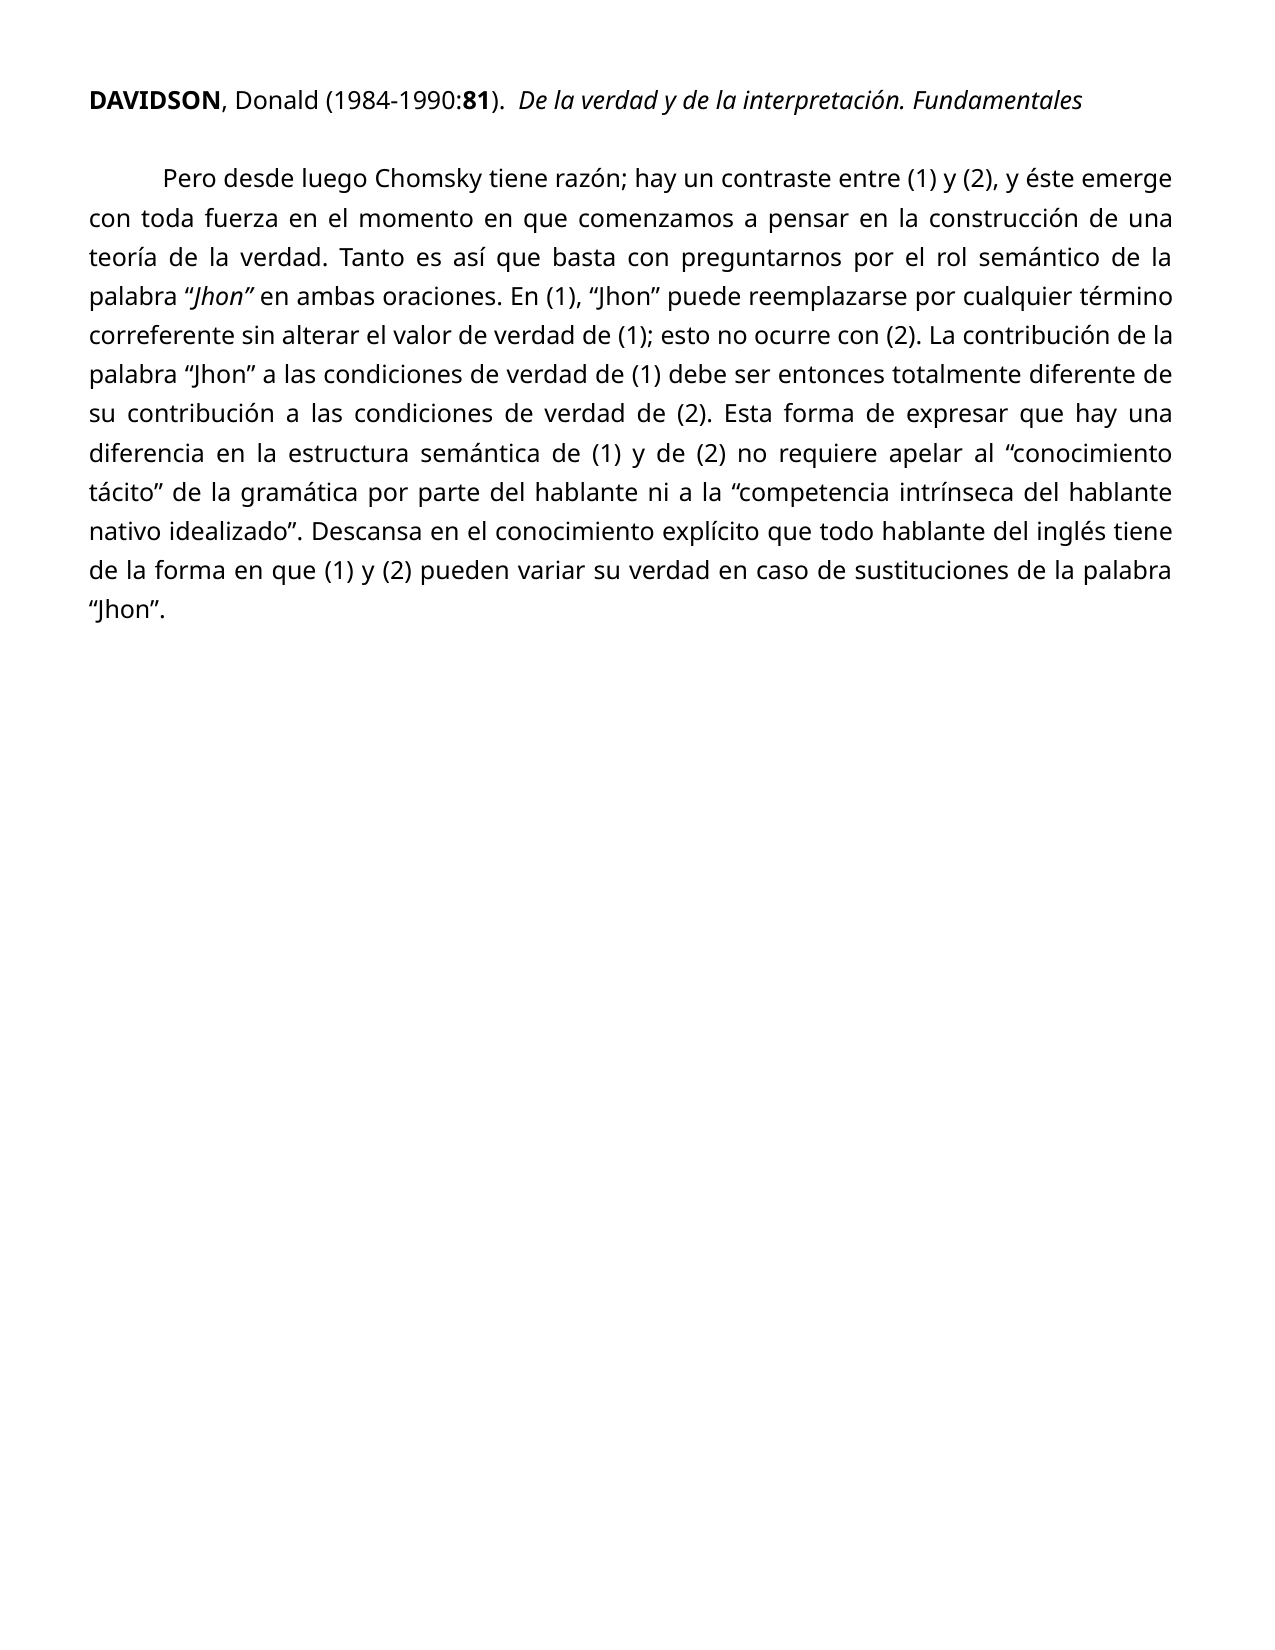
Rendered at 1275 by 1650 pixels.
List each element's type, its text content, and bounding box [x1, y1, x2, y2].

text Pero desde luego Chomsky tiene razón; hay un contraste entre (1) y (2), y éste emerge con toda fuerza en el momento en que comenzamos a pensar en la construcción de una teoría de la verdad. Tanto es así que basta con preguntarnos por el rol semántico de la palabra “Jhon” en ambas oraciones. En (1), “Jhon” puede reemplazarse por cualquier término correferente sin alterar el valor de verdad de (1); esto no ocurre con (2). La contribución de la palabra “Jhon” a las condiciones de verdad de (1) debe ser entonces totalmente diferente de su contribución a las condiciones de verdad de (2). Esta forma de expresar que hay una diferencia en la estructura semántica de (1) y de (2) no requiere apelar al “conocimiento tácito” de la gramática por parte del hablante ni a la “competencia intrínseca del hablante nativo idealizado”. Descansa en el conocimiento explícito que todo hablante del inglés tiene de la forma en que (1) y (2) pueden variar su verdad en caso de sustituciones de la palabra “Jhon”. [88, 161, 1174, 626]
text DAVIDSON, Donald (1984-1990:81). De la verdad y de la interpretación. Fundamentales [88, 83, 1174, 117]
